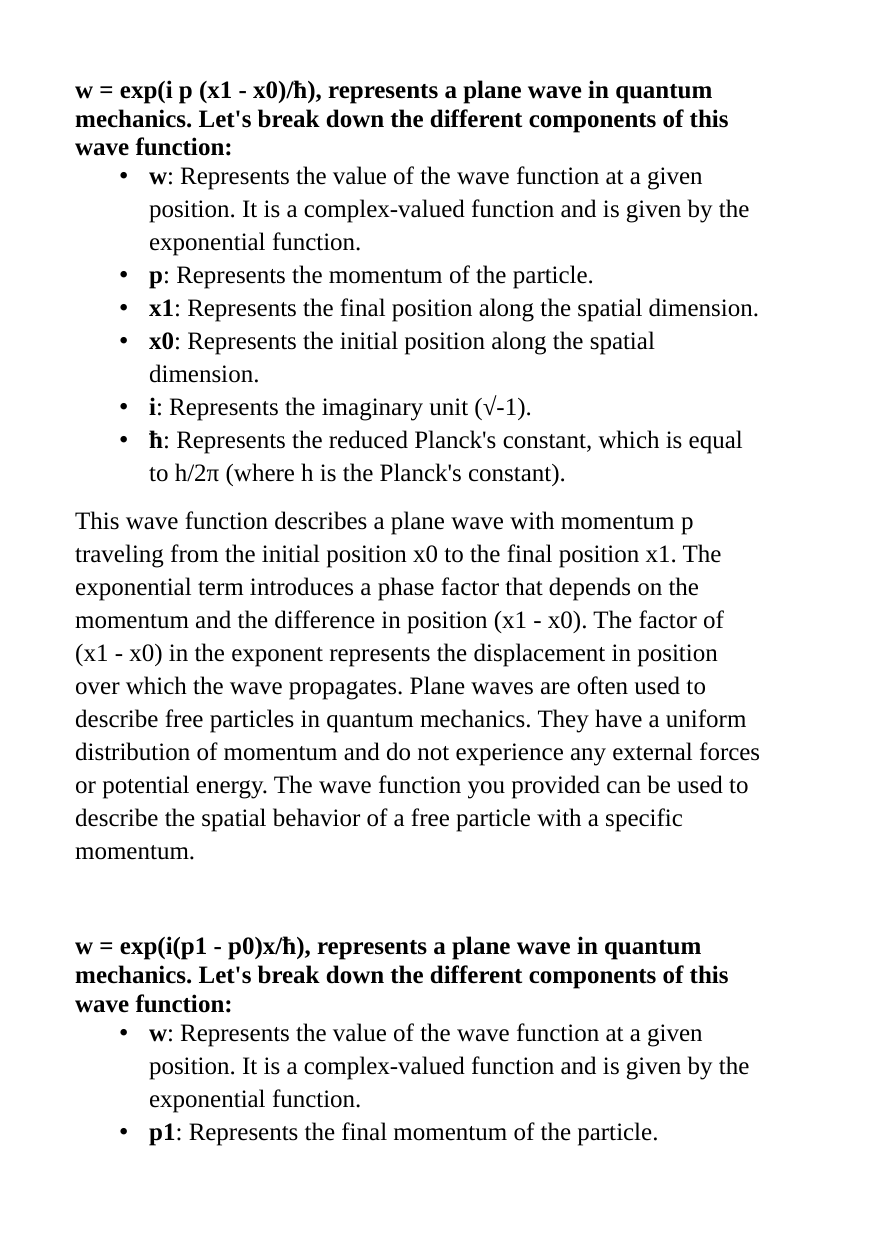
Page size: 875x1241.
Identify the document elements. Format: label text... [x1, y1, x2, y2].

list p: Represents the momentum of the particle. [119, 260, 762, 289]
list p1: Represents the final momentum of the particle. [119, 1117, 762, 1146]
list x1: Represents the final position along the spatial dimension. [119, 293, 762, 322]
list ħ: Represents the reduced Planck's constant, which is equal to h/2π (where h is the Planck's constant). [119, 425, 762, 487]
list i: Represents the imaginary unit (√-1). [119, 392, 762, 421]
text w = exp(i p (x1 - x0)/ħ), represents a plane wave in quantum mechanics. Let's break down the different components of this wave function: [75, 75, 762, 161]
list w: Represents the value of the wave function at a given position. It is a complex-valued function and is given by the exponential function. [119, 1018, 762, 1112]
list w: Represents the value of the wave function at a given position. It is a complex-valued function and is given by the exponential function. [119, 161, 762, 256]
text w = exp(i(p1 - p0)x/ħ), represents a plane wave in quantum mechanics. Let's break down the different components of this wave function: [75, 931, 762, 1018]
list x0: Represents the initial position along the spatial dimension. [119, 326, 762, 388]
text This wave function describes a plane wave with momentum p traveling from the initial position x0 to the final position x1. The exponential term introduces a phase factor that depends on the momentum and the difference in position (x1 - x0). The factor of (x1 - x0) in the exponent represents the displacement in position over which the wave propagates. Plane waves are often used to describe free particles in quantum mechanics. They have a uniform distribution of momentum and do not experience any external forces or potential energy. The wave function you provided can be used to describe the spatial behavior of a free particle with a specific momentum. [75, 506, 762, 865]
